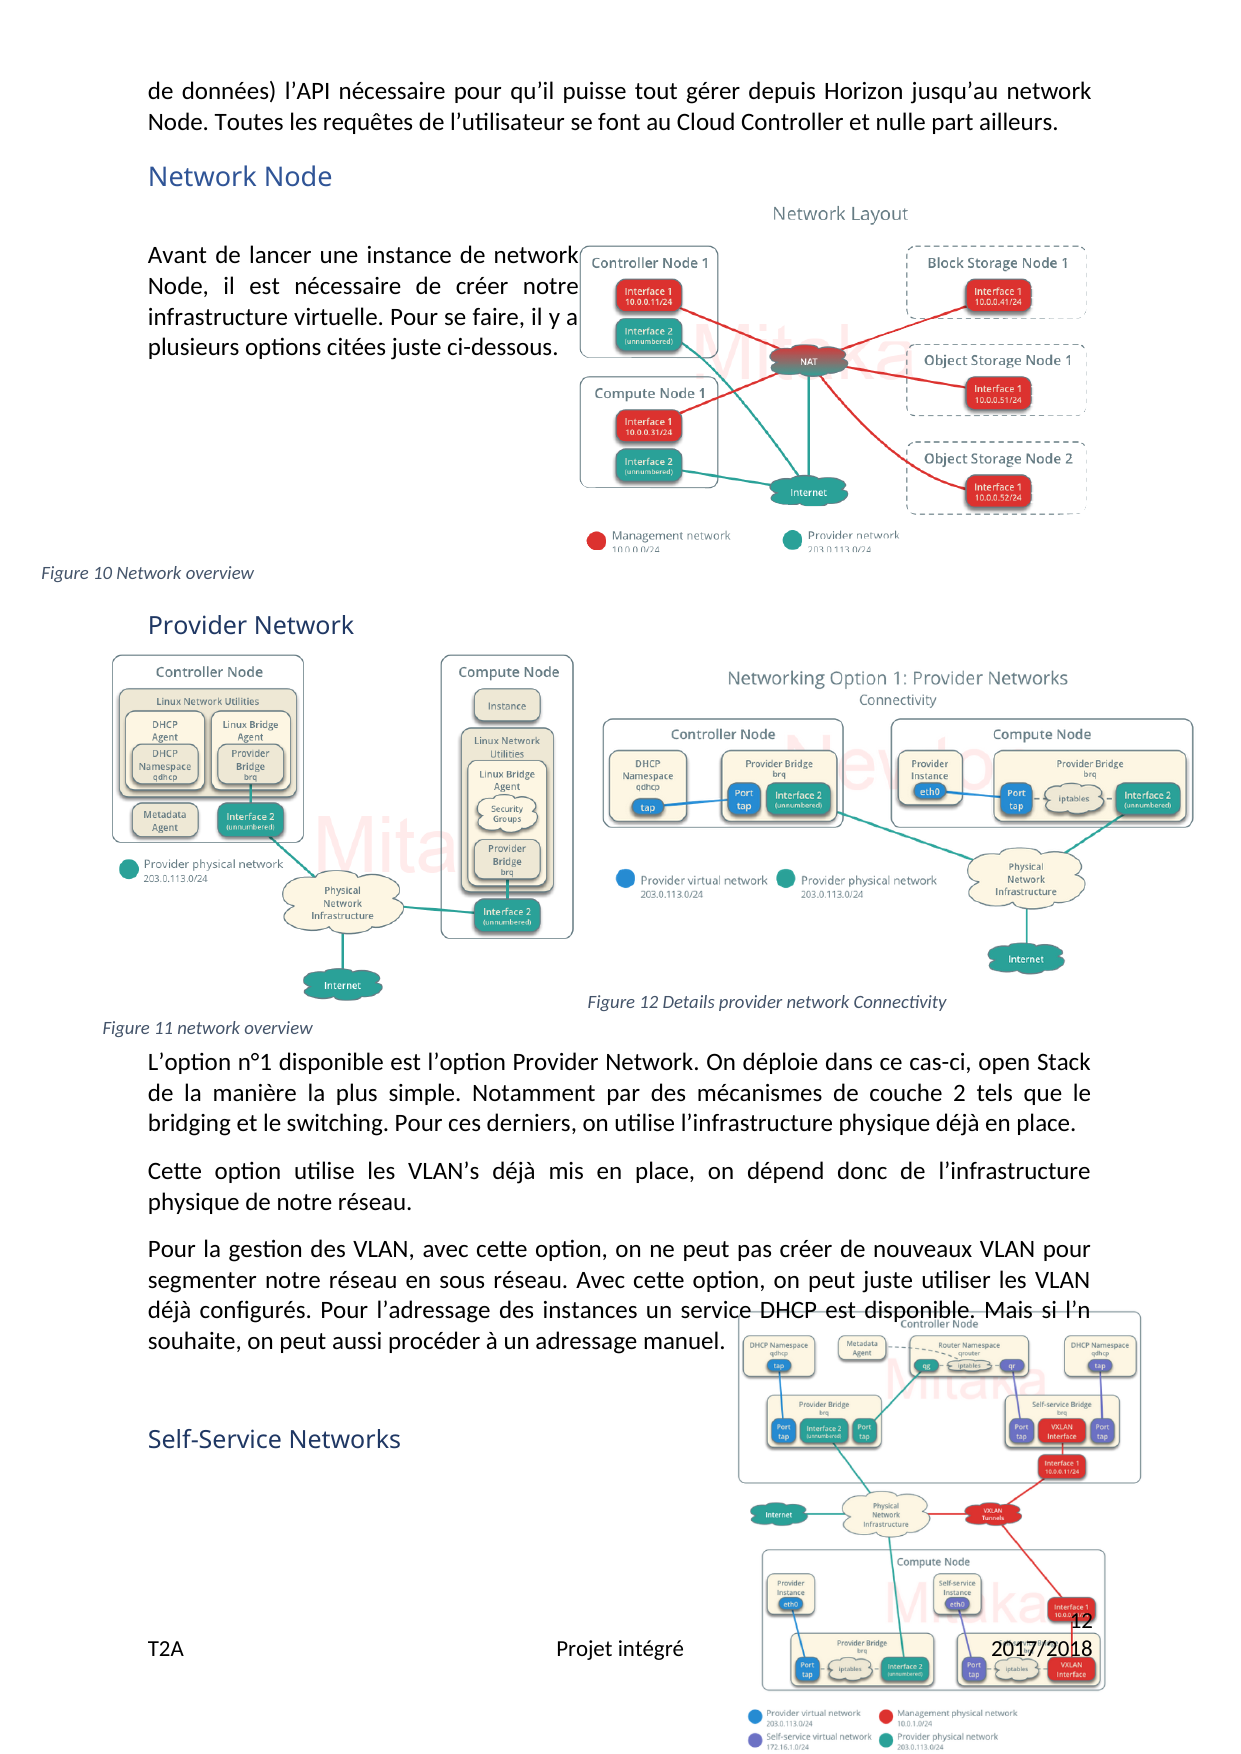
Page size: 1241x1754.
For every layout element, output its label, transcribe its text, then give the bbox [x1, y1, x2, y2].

text [794, 239, 1093, 362]
subtitle Self-Service Networks [148, 1422, 729, 1456]
text Pour la gestion des VLAN, avec cette option, on ne peut pas créer de nouveaux VLAN pour segmenter notre réseau en sous réseau. Avec cette option, on peut juste utiliser les VLAN déjà configurés. Pour l’adressage des instances un service DHCP est disponible. Mais si l’n souhaite, on peut aussi procéder à un adressage manuel. [148, 1233, 1093, 1356]
text Figure 12 Details provider network Connectivity [587, 990, 1227, 1013]
subtitle Provider Network [148, 608, 1093, 642]
subtitle Network Node [148, 157, 1093, 194]
text L’option n°1 disponible est l’option Provider Network. On déploie dans ce cas-ci, open Stack de la manière la plus simple. Notamment par des mécanismes de couche 2 tels que le bridging et le switching. Pour ces derniers, on utilise l’infrastructure physique déjà en place. [148, 1046, 1093, 1138]
text Figure 10 Network overview [41, 561, 567, 584]
text Avant de lancer une instance de network Node, il est nécessaire de créer notre infrastructure virtuelle. Pour se faire, il y a plusieurs options citées juste ci-dessous. [148, 239, 703, 362]
text Cette option utilise les VLAN’s déjà mis en place, on dépend donc de l’infrastructure physique de notre réseau. [148, 1155, 1093, 1216]
text de données) l’API nécessaire pour qu’il puisse tout gérer depuis Horizon jusqu’au network Node. Toutes les requêtes de l’utilisateur se font au Cloud Controller et nulle part ailleurs. [148, 75, 1093, 136]
text Figure 11 network overview [102, 1016, 597, 1039]
